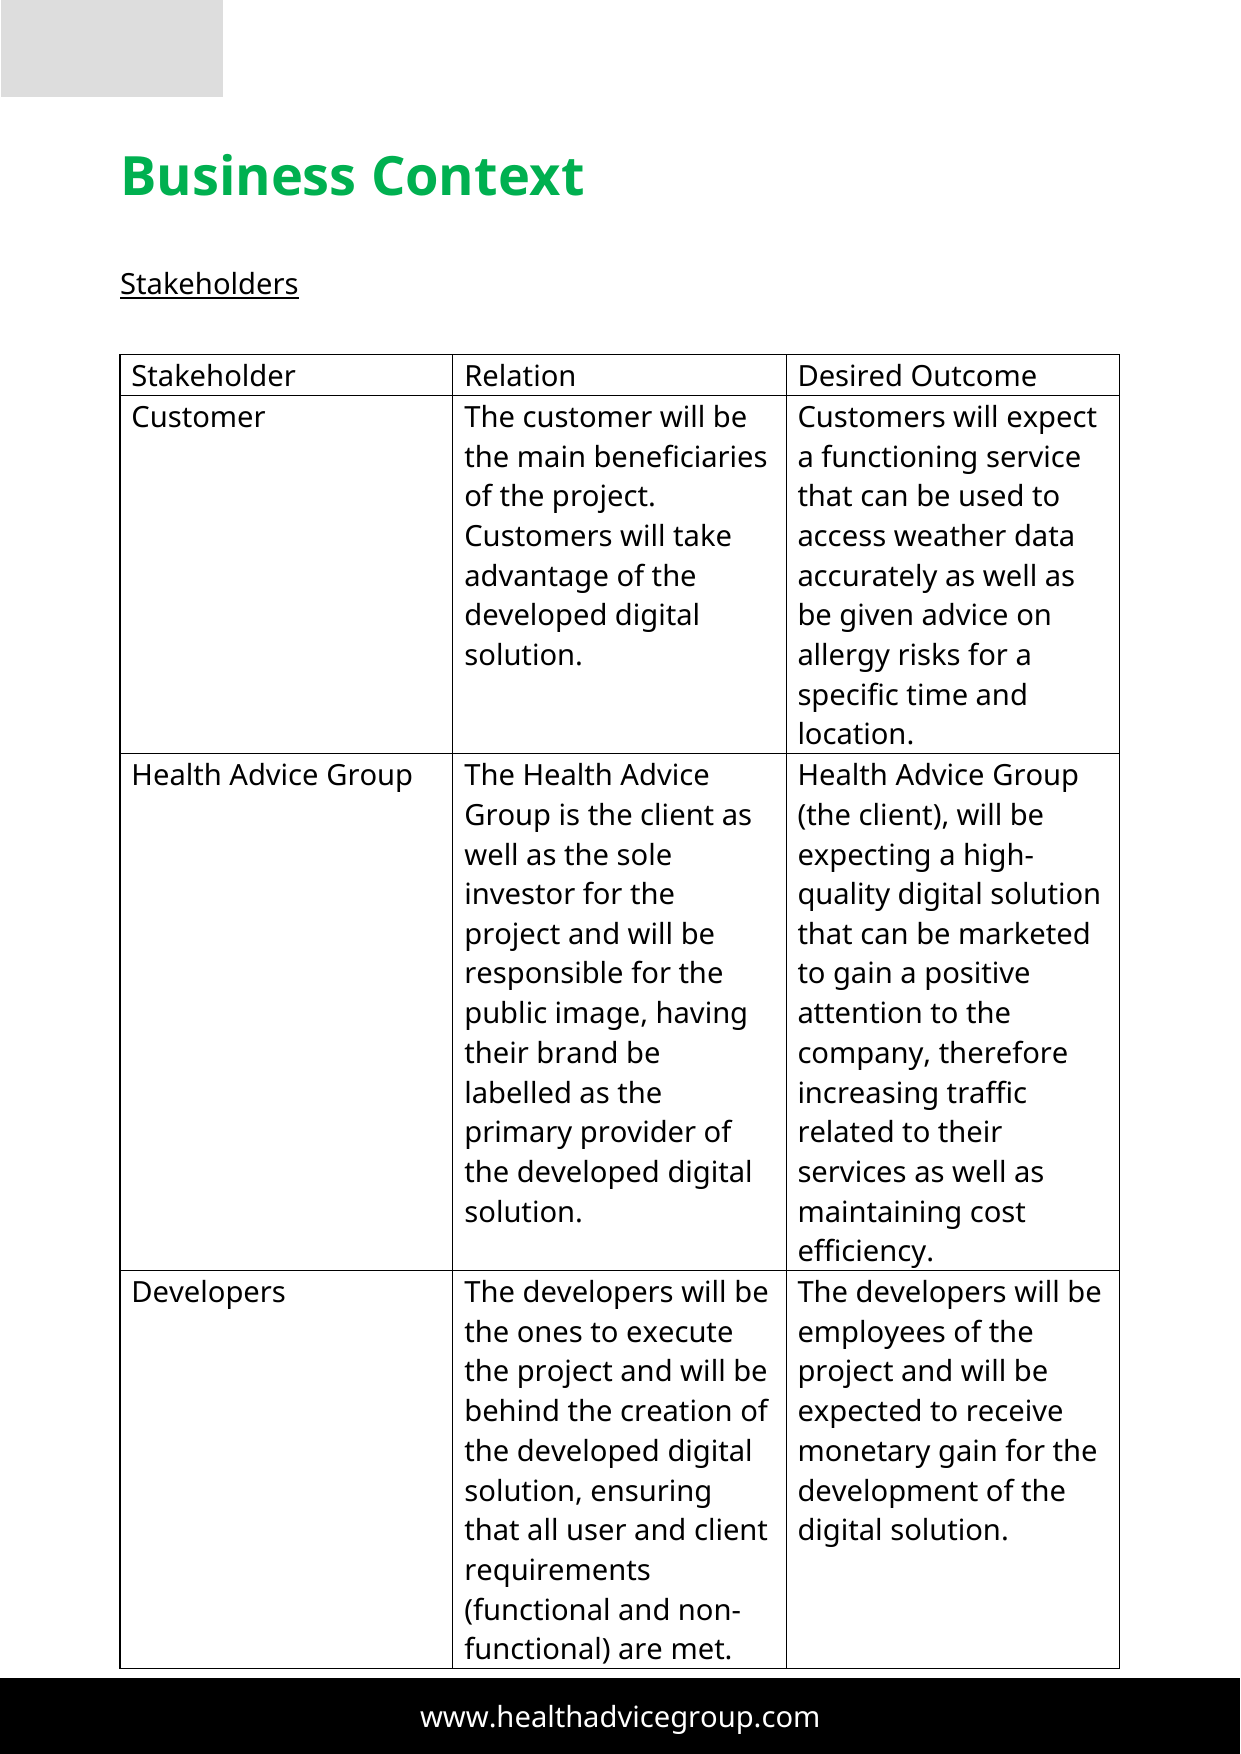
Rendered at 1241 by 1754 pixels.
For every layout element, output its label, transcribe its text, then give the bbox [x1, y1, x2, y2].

table_cell Customers will expect a functioning service that can be used to access weather data accurately as well as be given advice on allergy risks for a specific time and location. [787, 396, 1119, 753]
table_cell Health Advice Group (the client), will be expecting a high-quality digital solution that can be marketed to gain a positive attention to the company, therefore increasing traffic related to their services as well as maintaining cost efficiency. [787, 754, 1119, 1270]
subtitle Business Context [120, 137, 1120, 211]
table_cell The developers will be the ones to execute the project and will be behind the creation of the developed digital solution, ensuring that all user and client requirements (functional and non-functional) are met. [453, 1271, 786, 1668]
table_cell The customer will be the main beneficiaries of the project. Customers will take advantage of the developed digital solution. [453, 396, 786, 753]
table_cell Developers [121, 1271, 452, 1668]
table_header Desired Outcome [787, 355, 1119, 395]
table_cell The Health Advice Group is the client as well as the sole investor for the project and will be responsible for the public image, having their brand be labelled as the primary provider of the developed digital solution. [453, 754, 786, 1270]
text Stakeholders [120, 263, 1120, 303]
table_cell Health Advice Group [121, 754, 452, 1270]
table_header Relation [453, 355, 786, 395]
table_cell The developers will be employees of the project and will be expected to receive monetary gain for the development of the digital solution. [787, 1271, 1119, 1668]
table_cell Customer [121, 396, 452, 753]
table_header Stakeholder [121, 355, 452, 395]
